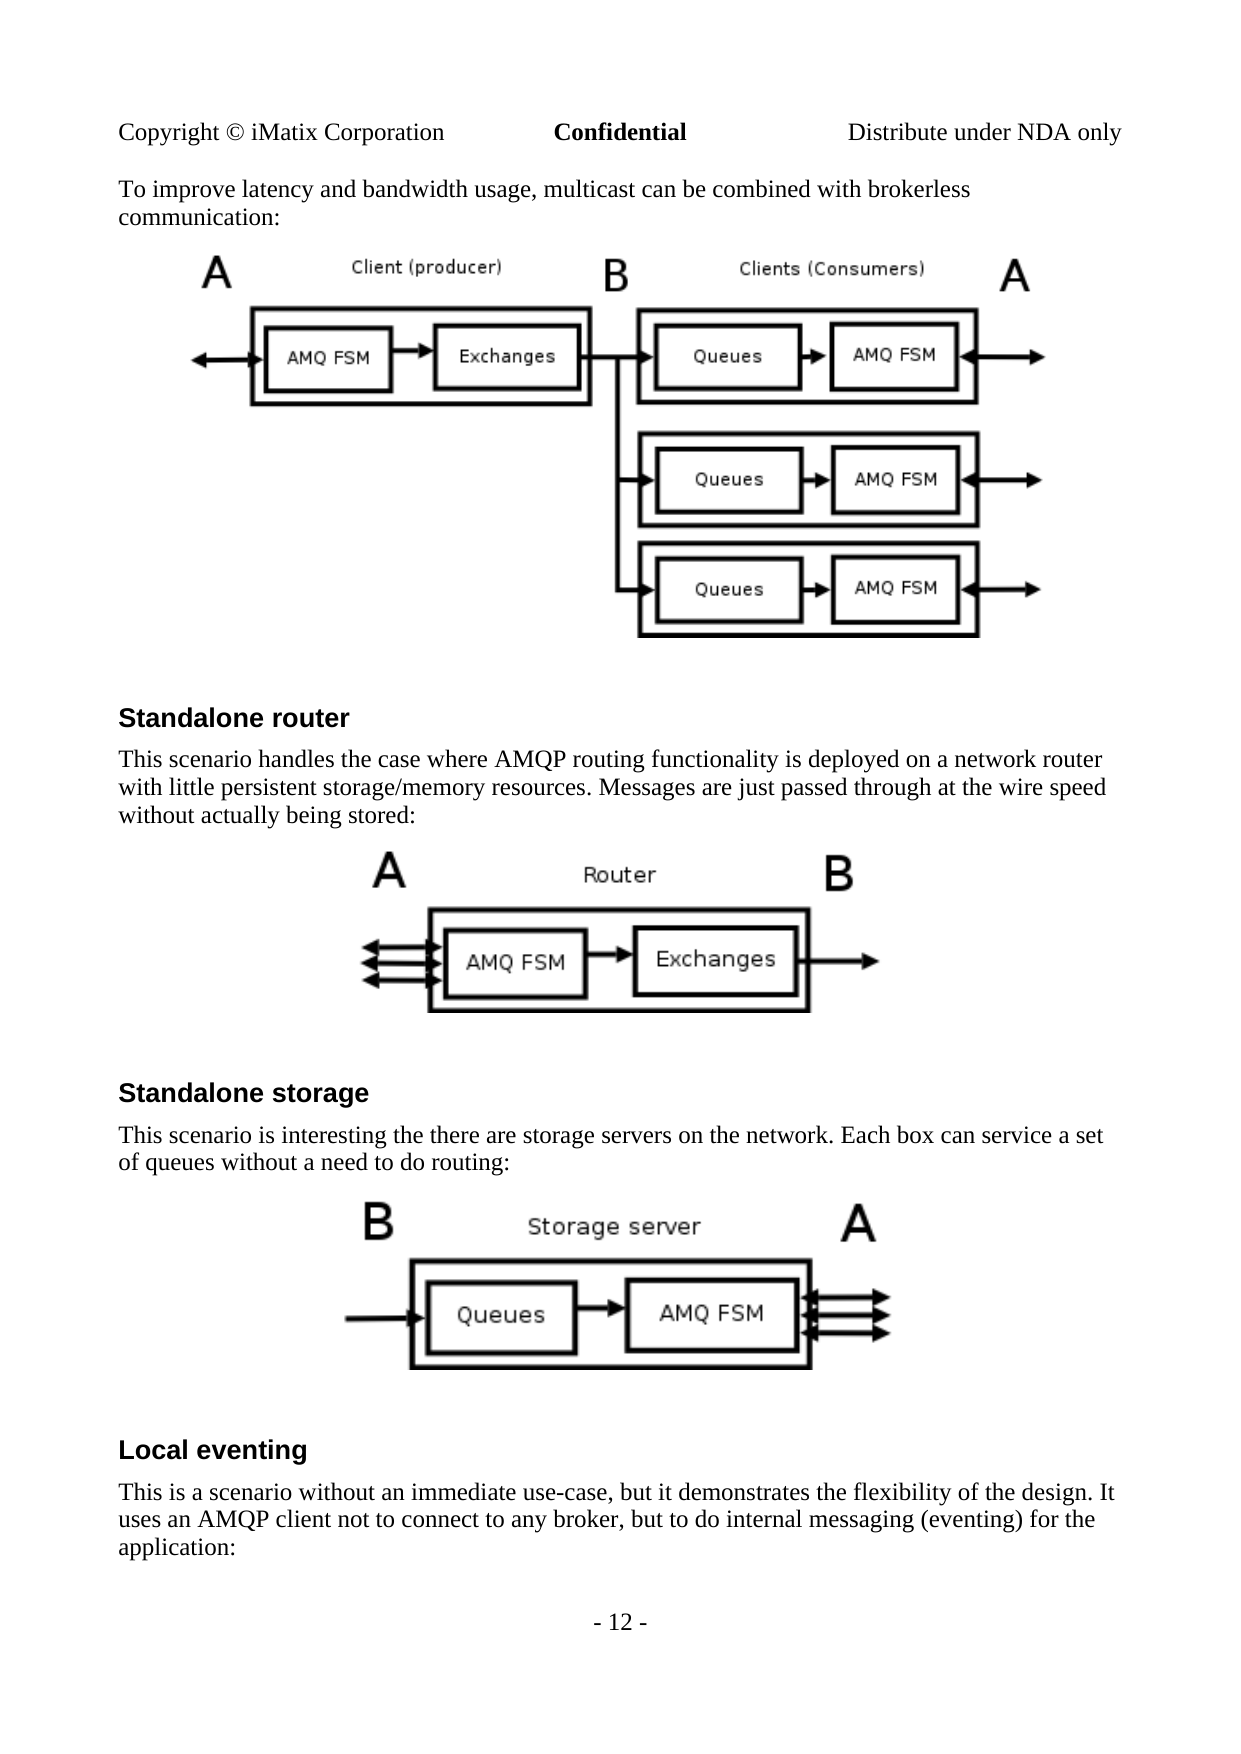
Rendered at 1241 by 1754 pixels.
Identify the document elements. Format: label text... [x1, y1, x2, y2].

text This is a scenario without an immediate use-case, but it demonstrates the flexibility of the design. It uses an AMQP client not to connect to any broker, but to do internal messaging (eventing) for the application: [118, 1478, 1122, 1561]
picture [343, 1188, 897, 1370]
subtitle Local eventing [118, 1435, 1122, 1465]
subtitle Standalone router [118, 702, 1122, 733]
text To improve latency and bandwidth usage, multicast can be combined with brokerless communication: [118, 175, 1122, 231]
picture [355, 841, 885, 1013]
text This scenario is interesting the there are storage servers on the network. Each box can service a set of queues without a need to do routing: [118, 1121, 1122, 1176]
text This scenario handles the case where AMQP routing functionality is deployed on a network router with little persistent storage/memory resources. Messages are just passed through at the wire speed without actually being stored: [118, 745, 1122, 828]
picture [186, 243, 1054, 638]
subtitle Standalone storage [118, 1078, 1122, 1108]
